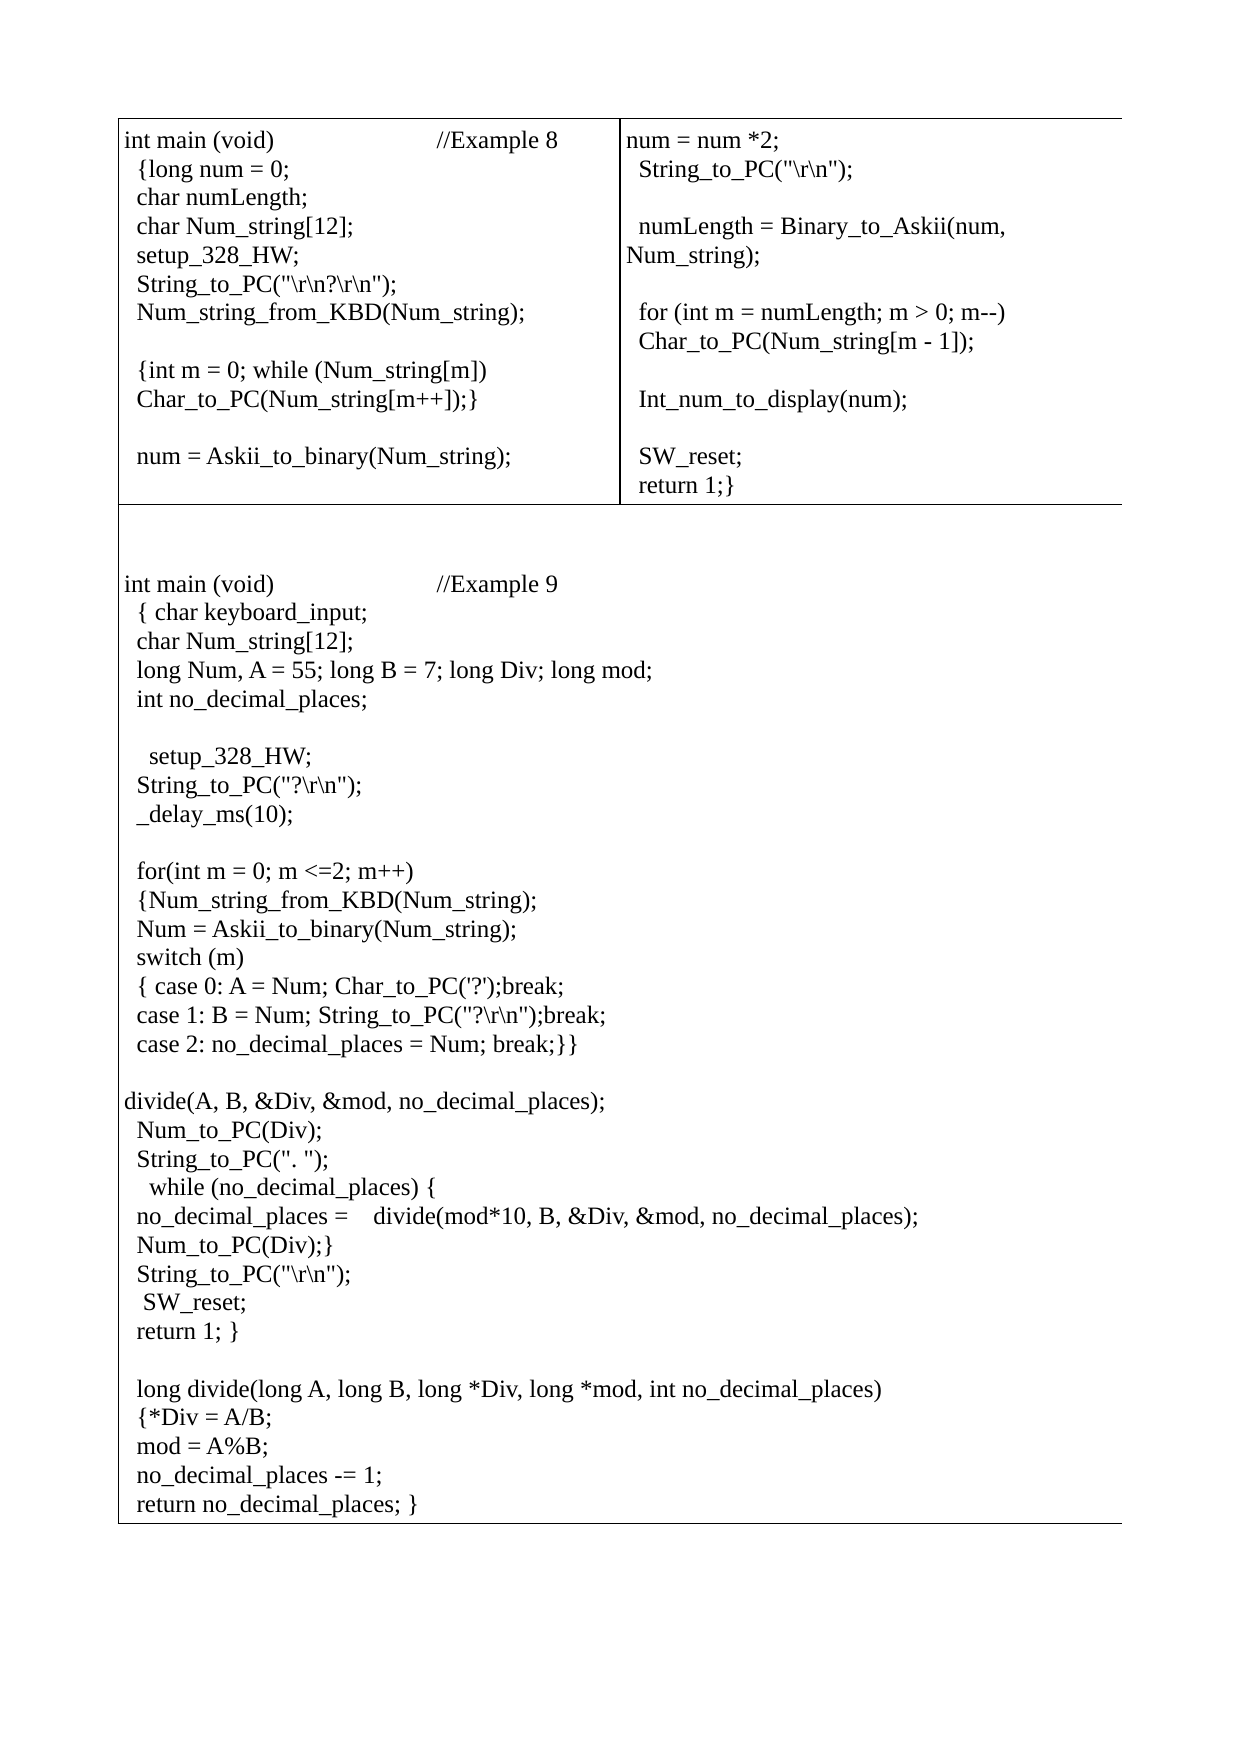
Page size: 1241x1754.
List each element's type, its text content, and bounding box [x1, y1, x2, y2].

table_header num = num *2; String_to_PC("\r\n"); numLength = Binary_to_Askii(num, Num_string); for (int m = numLength; m > 0; m--) Char_to_PC(Num_string[m - 1]); Int_num_to_display(num); SW_reset; return 1;} [621, 119, 1122, 504]
table_cell int main (void) //Example 9 { char keyboard_input; char Num_string[12]; long Num, A = 55; long B = 7; long Div; long mod; int no_decimal_places; setup_328_HW; String_to_PC("?\r\n"); _delay_ms(10); for(int m = 0; m <=2; m++) {Num_string_from_KBD(Num_string); Num = Askii_to_binary(Num_string); switch (m) { case 0: A = Num; Char_to_PC('?');break; case 1: B = Num; String_to_PC("?\r\n");break; case 2: no_decimal_places = Num; break;}} divide(A, B, &Div, &mod, no_decimal_places); Num_to_PC(Div); String_to_PC(". "); while (no_decimal_places) { no_decimal_places = divide(mod*10, B, &Div, &mod, no_decimal_places); Num_to_PC(Div);} String_to_PC("\r\n"); SW_reset; return 1; } long divide(long A, long B, long *Div, long *mod, int no_decimal_places) {*Div = A/B; mod = A%B; no_decimal_places -= 1; return no_decimal_places; } [119, 505, 1122, 1523]
table_header int main (void) //Example 8 {long num = 0; char numLength; char Num_string[12]; setup_328_HW; String_to_PC("\r\n?\r\n"); Num_string_from_KBD(Num_string); {int m = 0; while (Num_string[m]) Char_to_PC(Num_string[m++]);} num = Askii_to_binary(Num_string); [119, 119, 619, 504]
